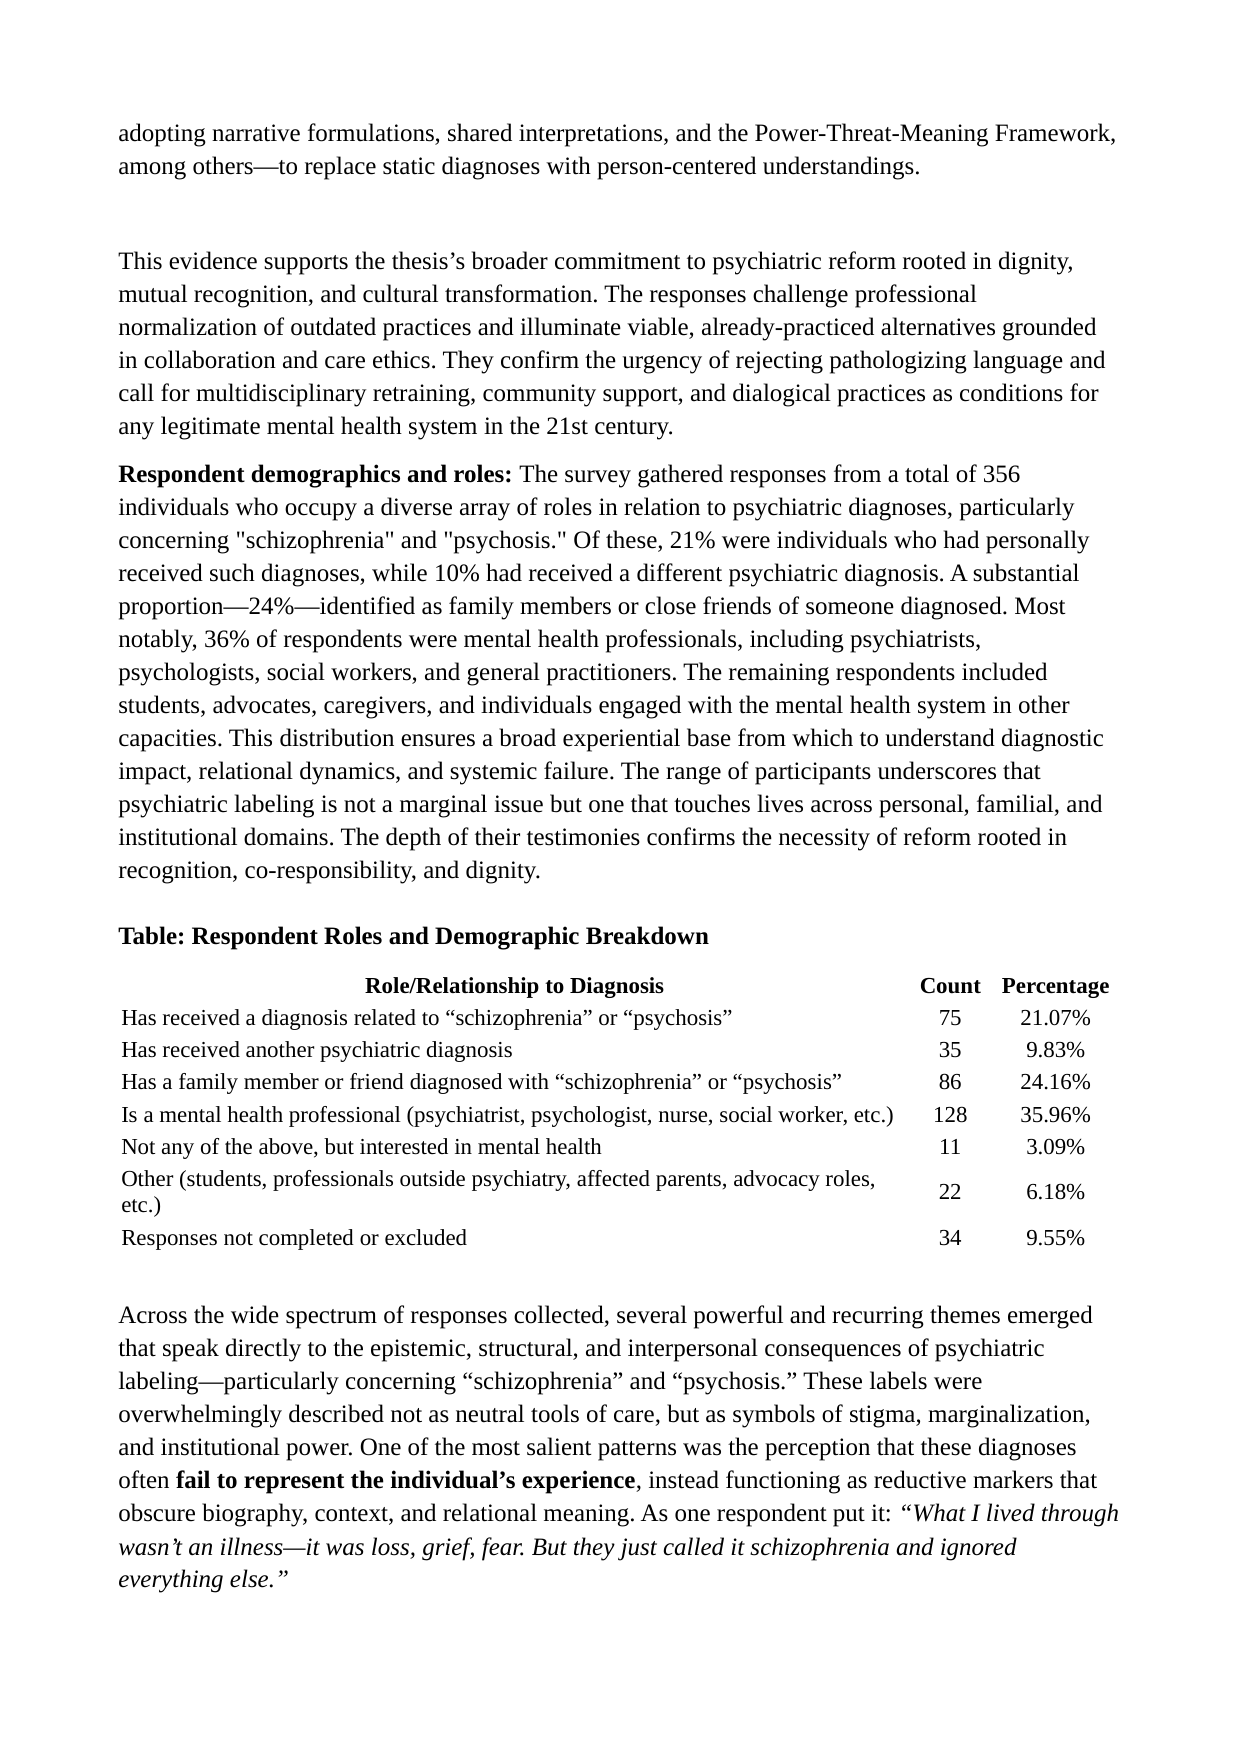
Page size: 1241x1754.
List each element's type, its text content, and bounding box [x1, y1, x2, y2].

table_header Percentage [989, 969, 1122, 1001]
table_cell 21.07% [989, 1001, 1122, 1033]
table_cell 75 [911, 1001, 989, 1033]
table_cell 9.83% [989, 1033, 1122, 1066]
text Across the wide spectrum of responses collected, several powerful and recurring themes emerged that speak directly to the epistemic, structural, and interpersonal consequences of psychiatric labeling—particularly concerning “schizophrenia” and “psychosis.” These labels were overwhelmingly described not as neutral tools of care, but as symbols of stigma, marginalization, and institutional power. One of the most salient patterns was the perception that these diagnoses often fail to represent the individual’s experience, instead functioning as reductive markers that obscure biography, context, and relational meaning. As one respondent put it: “What I lived through wasn’t an illness—it was loss, grief, fear. But they just called it schizophrenia and ignored everything else.” [118, 1300, 1122, 1593]
table_cell 6.18% [989, 1162, 1122, 1221]
table_cell 9.55% [989, 1221, 1122, 1253]
table_header Role/Relationship to Diagnosis [118, 969, 911, 1001]
table_cell Has received another psychiatric diagnosis [118, 1033, 911, 1066]
text adopting narrative formulations, shared interpretations, and the Power-Threat-Meaning Framework, among others—to replace static diagnoses with person-centered understandings. [118, 118, 1122, 180]
table_cell 128 [911, 1098, 989, 1130]
table_cell Has received a diagnosis related to “schizophrenia” or “psychosis” [118, 1001, 911, 1033]
table_cell 86 [911, 1066, 989, 1098]
table_cell Responses not completed or excluded [118, 1221, 911, 1253]
table_cell 22 [911, 1162, 989, 1221]
table_cell 24.16% [989, 1066, 1122, 1098]
table_cell 34 [911, 1221, 989, 1253]
table_cell 11 [911, 1130, 989, 1162]
table_cell Other (students, professionals outside psychiatry, affected parents, advocacy roles, etc.) [118, 1162, 911, 1221]
table_cell 35 [911, 1033, 989, 1066]
table_cell 3.09% [989, 1130, 1122, 1162]
table_cell Has a family member or friend diagnosed with “schizophrenia” or “psychosis” [118, 1066, 911, 1098]
text Respondent demographics and roles: The survey gathered responses from a total of 356 individuals who occupy a diverse array of roles in relation to psychiatric diagnoses, particularly concerning "schizophrenia" and "psychosis." Of these, 21% were individuals who had personally received such diagnoses, while 10% had received a different psychiatric diagnosis. A substantial proportion—24%—identified as family members or close friends of someone diagnosed. Most notably, 36% of respondents were mental health professionals, including psychiatrists, psychologists, social workers, and general practitioners. The remaining respondents included students, advocates, caregivers, and individuals engaged with the mental health system in other capacities. This distribution ensures a broad experiential base from which to understand diagnostic impact, relational dynamics, and systemic failure. The range of participants underscores that psychiatric labeling is not a marginal issue but one that touches lives across personal, familial, and institutional domains. The depth of their testimonies confirms the necessity of reform rooted in recognition, co-responsibility, and dignity. Table: Respondent Roles and Demographic Breakdown [118, 459, 1122, 950]
table_cell Is a mental health professional (psychiatrist, psychologist, nurse, social worker, etc.) [118, 1098, 911, 1130]
table_header Count [911, 969, 989, 1001]
table_cell Not any of the above, but interested in mental health [118, 1130, 911, 1162]
text This evidence supports the thesis’s broader commitment to psychiatric reform rooted in dignity, mutual recognition, and cultural transformation. The responses challenge professional normalization of outdated practices and illuminate viable, already-practiced alternatives grounded in collaboration and care ethics. They confirm the urgency of rejecting pathologizing language and call for multidisciplinary retraining, community support, and dialogical practices as conditions for any legitimate mental health system in the 21st century. [118, 246, 1122, 440]
table_cell 35.96% [989, 1098, 1122, 1130]
